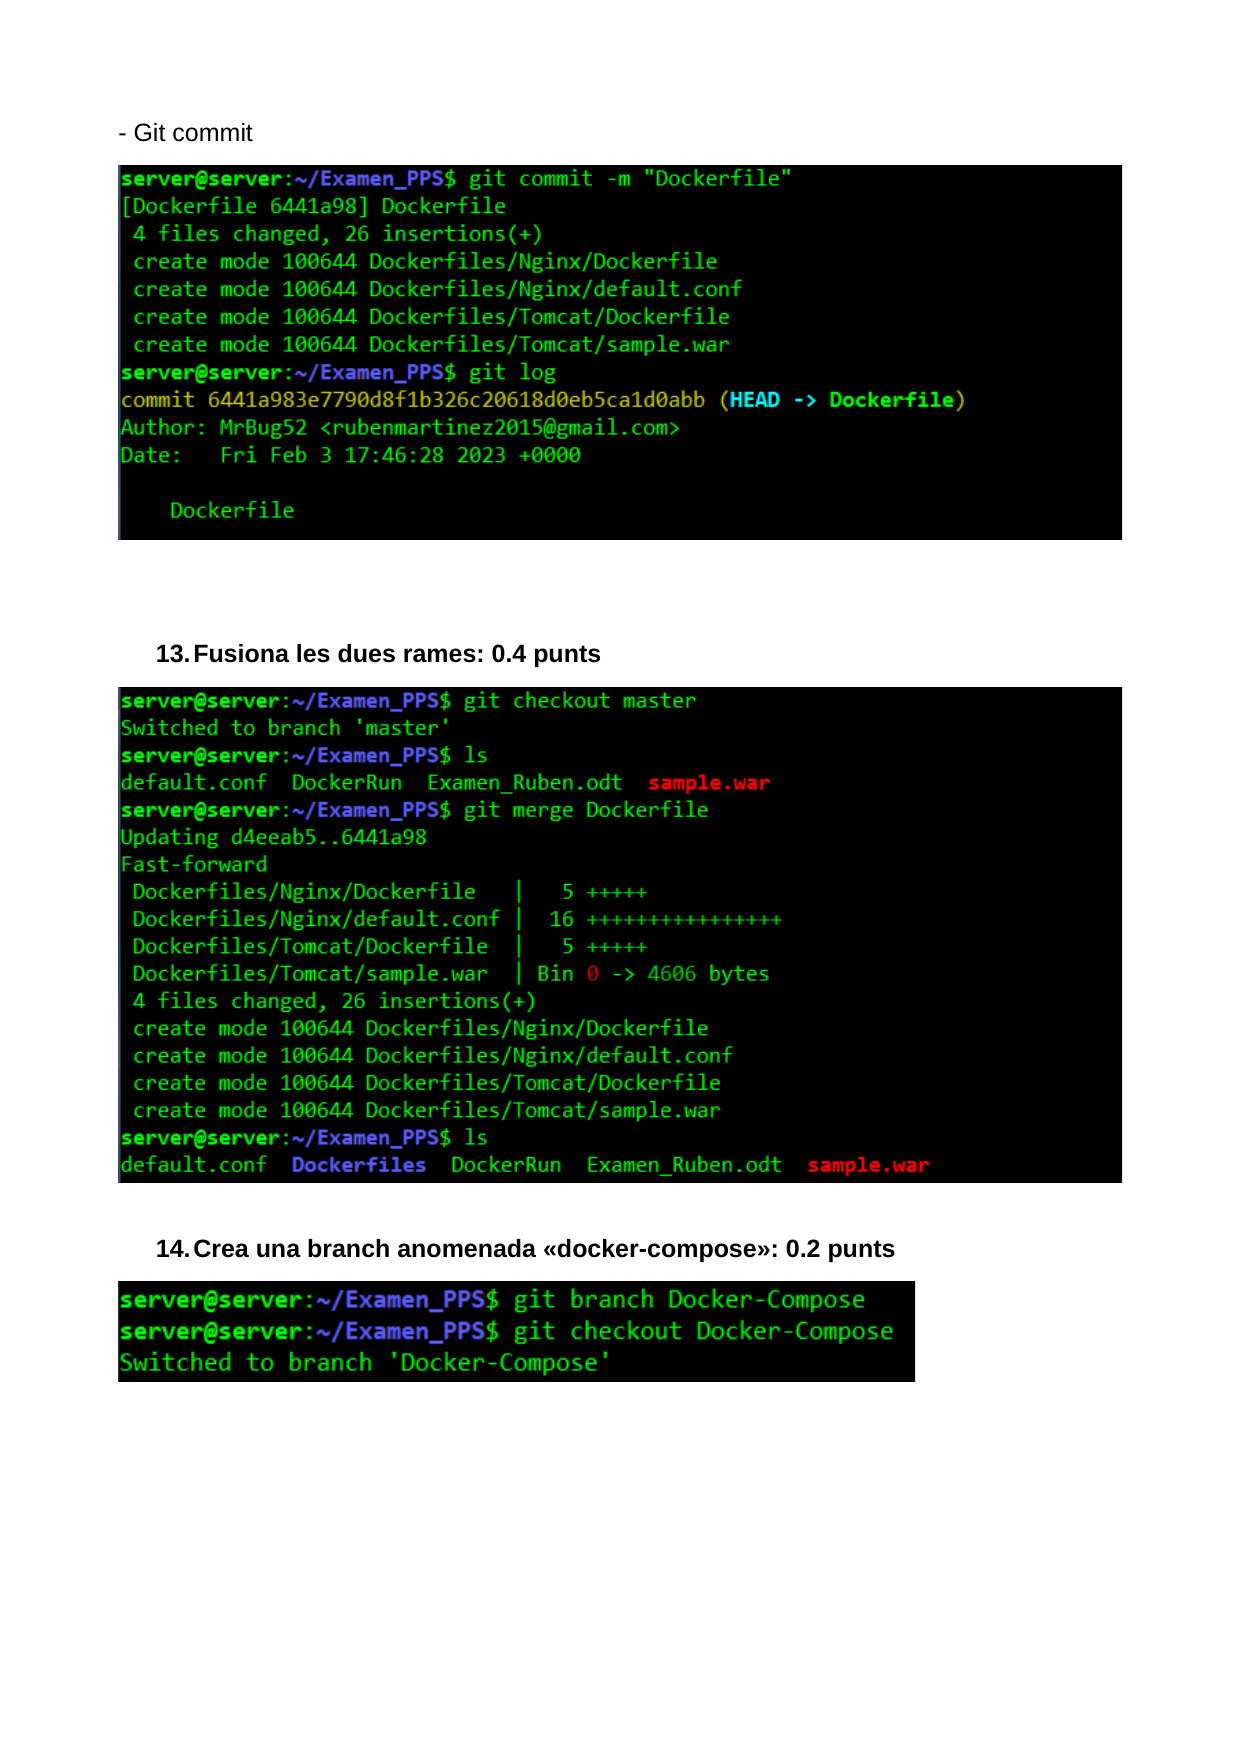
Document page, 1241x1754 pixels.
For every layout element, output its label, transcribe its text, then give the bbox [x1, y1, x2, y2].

text - Git commit [118, 118, 1122, 147]
picture [118, 165, 1123, 540]
list Crea una branch anomenada «docker-compose»: 0.2 punts [156, 1234, 1122, 1263]
picture [118, 687, 1123, 1183]
picture [118, 1281, 915, 1382]
list Fusiona les dues rames: 0.4 punts [156, 639, 1122, 668]
